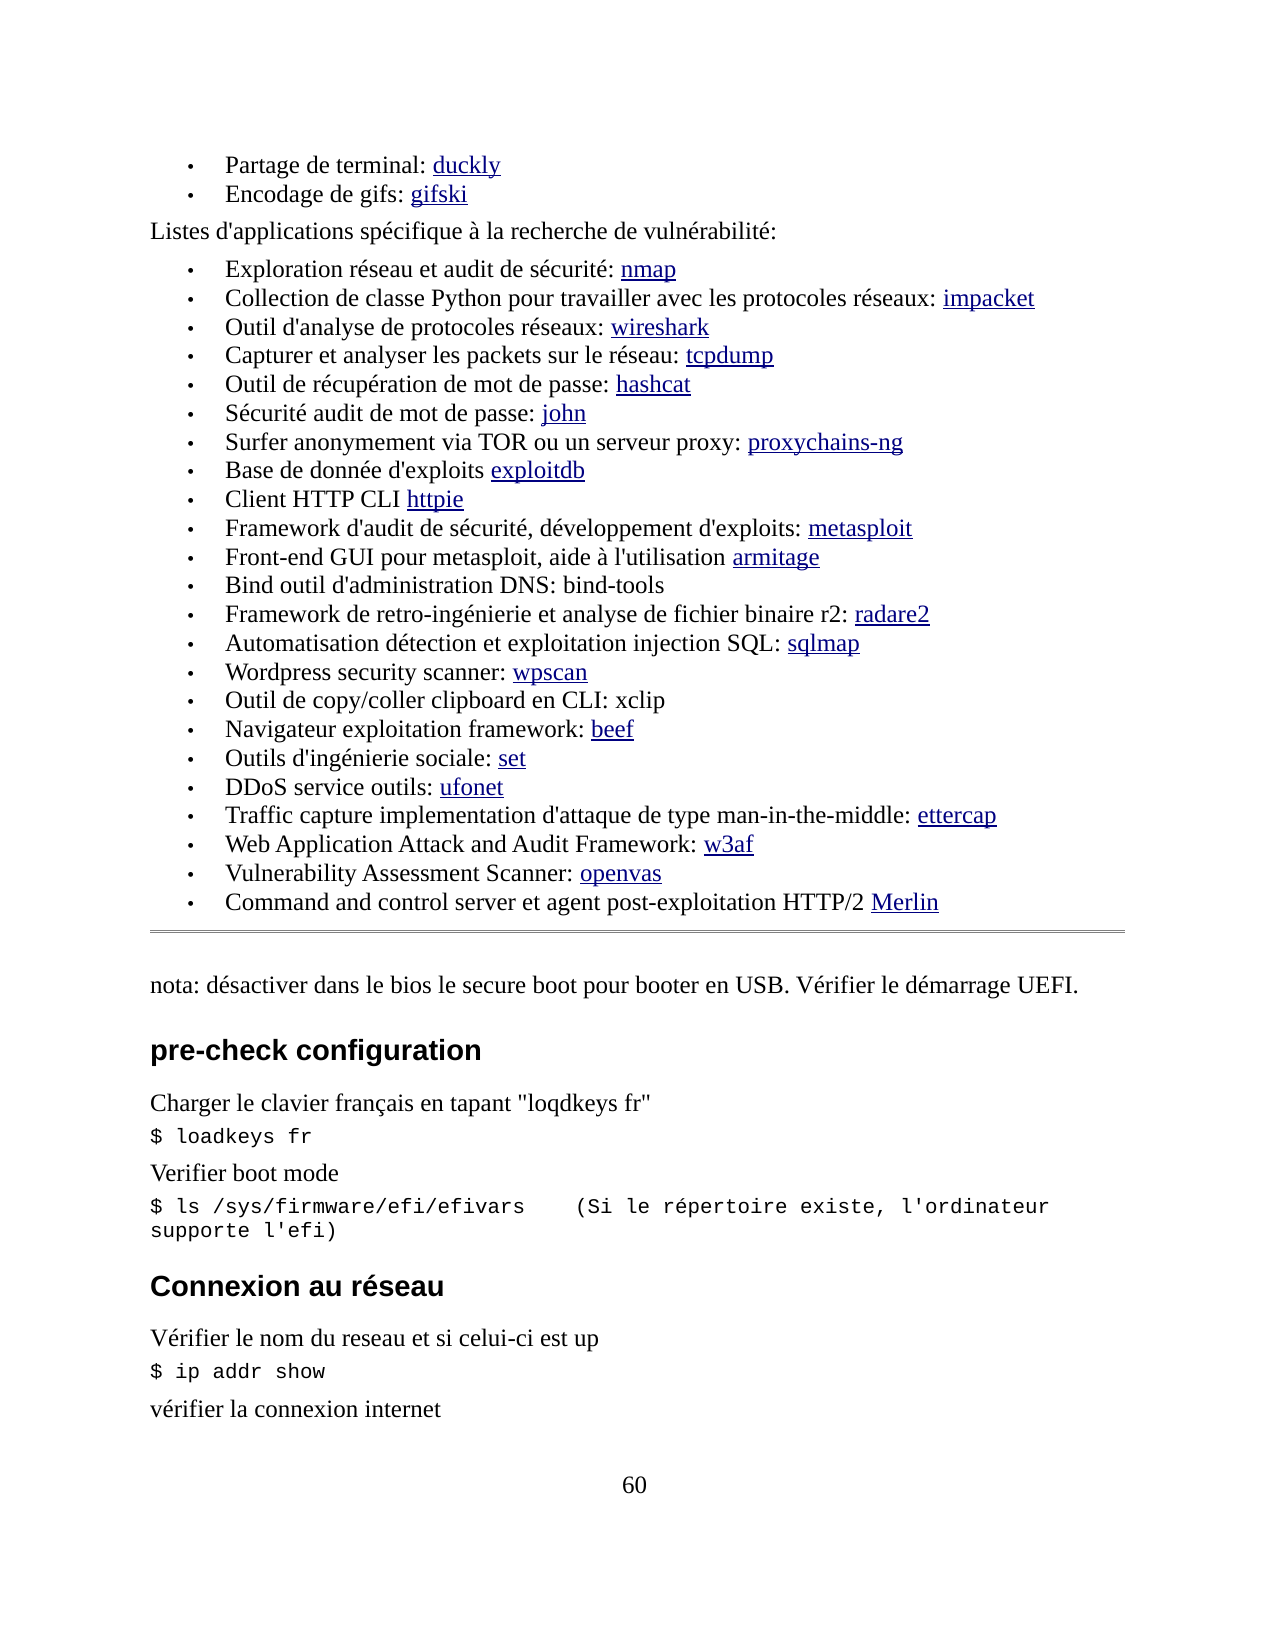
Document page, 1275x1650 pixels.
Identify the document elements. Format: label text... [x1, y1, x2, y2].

list Bind outil d'administration DNS: bind-tools [187, 570, 1125, 599]
subtitle pre-check configuration [150, 1033, 1125, 1067]
text vérifier la connexion internet [150, 1394, 1125, 1423]
list Collection de classe Python pour travailler avec les protocoles réseaux: impacket [187, 283, 1125, 312]
text Charger le clavier français en tapant "loqdkeys fr" [150, 1088, 1125, 1117]
list Command and control server et agent post-exploitation HTTP/2 Merlin [187, 887, 1125, 915]
list Automatisation détection et exploitation injection SQL: sqlmap [187, 628, 1125, 657]
text $ ls /sys/firmware/efi/efivars (Si le répertoire existe, l'ordinateur supporte l'efi) [150, 1196, 1125, 1243]
list Exploration réseau et audit de sécurité: nmap [187, 254, 1125, 283]
list Partage de terminal: duckly [187, 150, 1125, 179]
list Client HTTP CLI httpie [187, 484, 1125, 513]
list Base de donnée d'exploits exploitdb [187, 455, 1125, 484]
list Encodage de gifs: gifski [187, 179, 1125, 207]
text $ ip addr show [150, 1361, 1125, 1385]
list Outils d'ingénierie sociale: set [187, 743, 1125, 772]
list Front-end GUI pour metasploit, aide à l'utilisation armitage [187, 542, 1125, 570]
list Navigateur exploitation framework: beef [187, 714, 1125, 743]
text $ loadkeys fr [150, 1126, 1125, 1149]
list DDoS service outils: ufonet [187, 772, 1125, 800]
list Wordpress security scanner: wpscan [187, 657, 1125, 685]
list Web Application Attack and Audit Framework: w3af [187, 829, 1125, 858]
list Sécurité audit de mot de passe: john [187, 398, 1125, 427]
list Framework d'audit de sécurité, développement d'exploits: metasploit [187, 513, 1125, 542]
text Vérifier le nom du reseau et si celui-ci est up [150, 1323, 1125, 1352]
list Outil de récupération de mot de passe: hashcat [187, 369, 1125, 398]
list Capturer et analyser les packets sur le réseau: tcpdump [187, 340, 1125, 369]
list Framework de retro-ingénierie et analyse de fichier binaire r2: radare2 [187, 599, 1125, 628]
list Outil d'analyse de protocoles réseaux: wireshark [187, 312, 1125, 340]
list Outil de copy/coller clipboard en CLI: xclip [187, 685, 1125, 714]
text Verifier boot mode [150, 1158, 1125, 1187]
text nota: désactiver dans le bios le secure boot pour booter en USB. Vérifier le démarrage UEFI. [150, 971, 1125, 999]
list Traffic capture implementation d'attaque de type man-in-the-middle: ettercap [187, 800, 1125, 829]
subtitle Connexion au réseau [150, 1268, 1125, 1302]
text Listes d'applications spécifique à la recherche de vulnérabilité: [150, 216, 1125, 245]
list Surfer anonymement via TOR ou un serveur proxy: proxychains-ng [187, 427, 1125, 455]
list Vulnerability Assessment Scanner: openvas [187, 858, 1125, 887]
